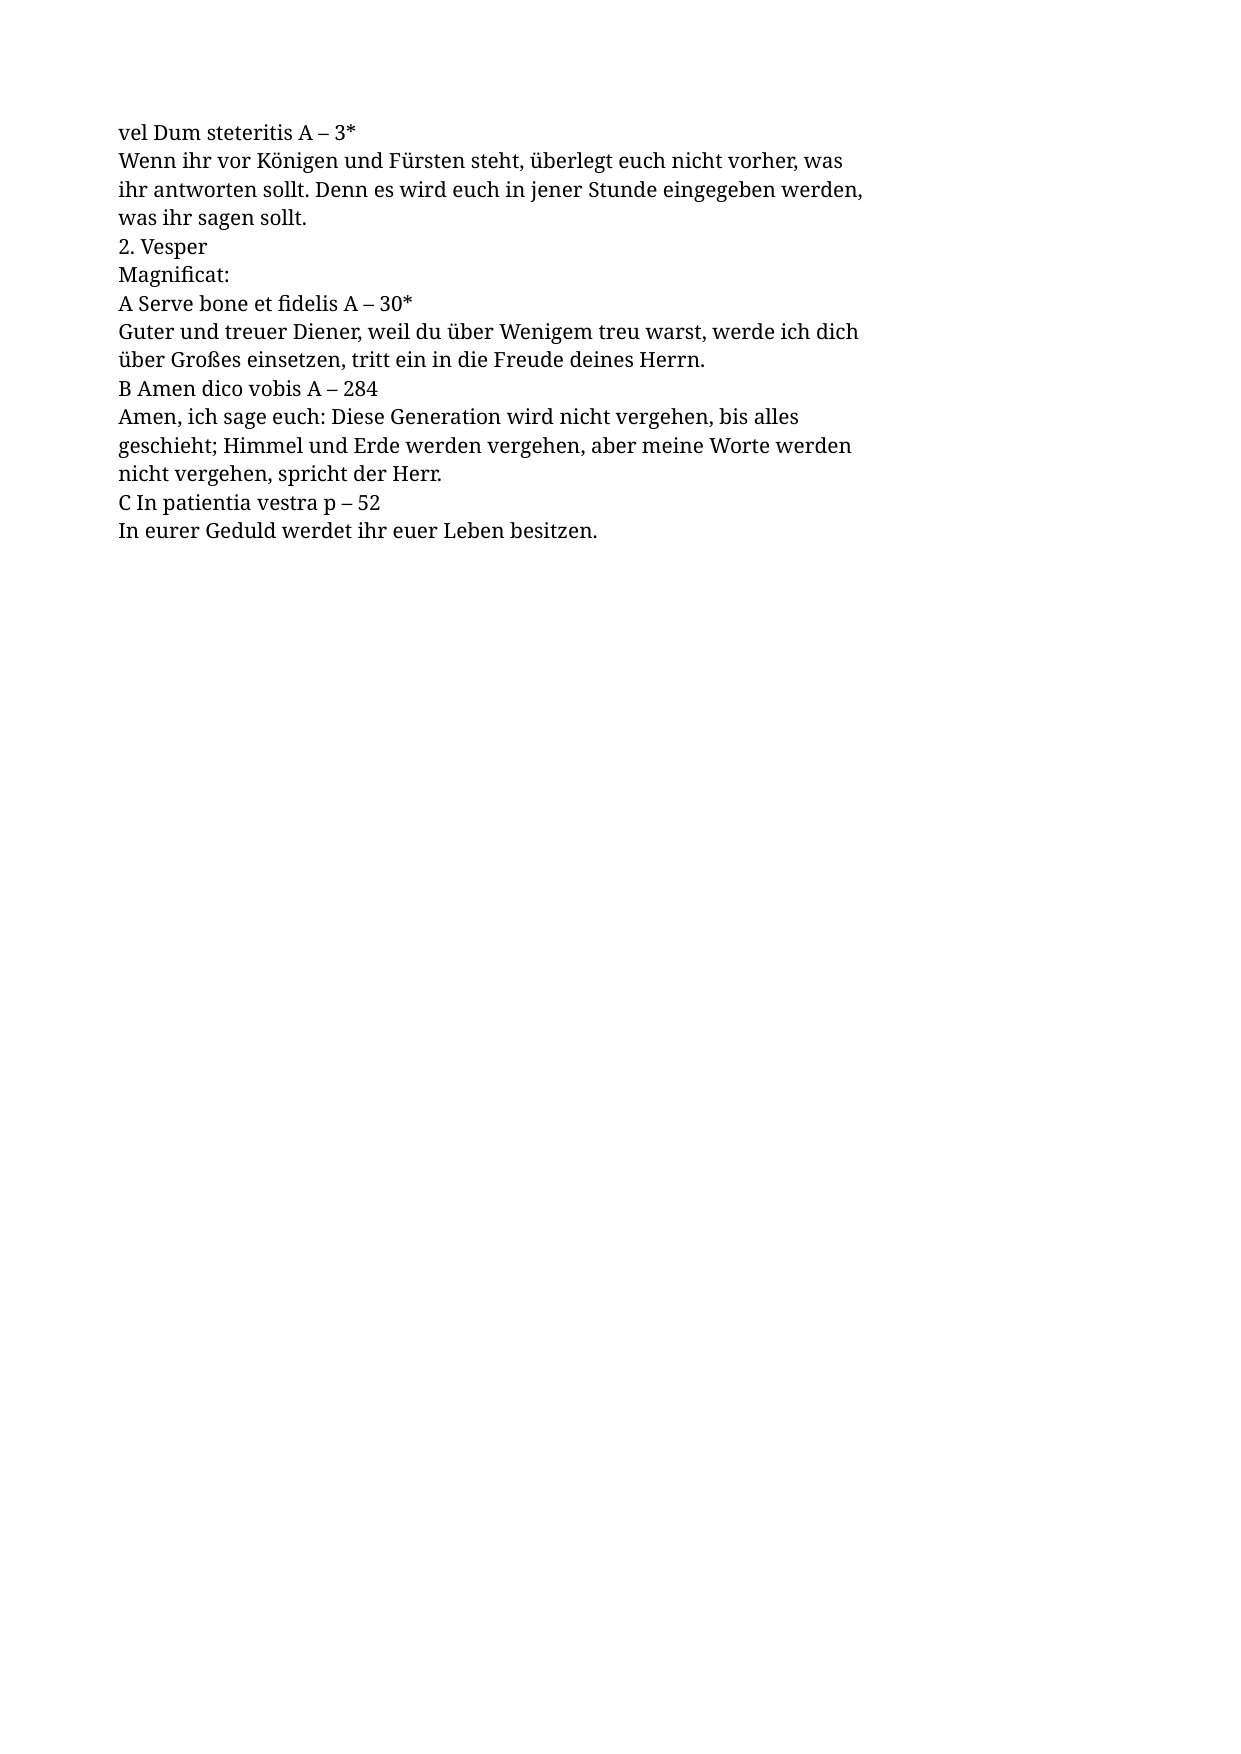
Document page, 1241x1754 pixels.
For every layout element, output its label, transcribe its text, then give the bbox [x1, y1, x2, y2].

text In eurer Geduld werdet ihr euer Leben besitzen. [118, 516, 1122, 545]
text A Serve bone et fidelis A – 30* [118, 289, 1122, 317]
text Amen, ich sage euch: Diese Generation wird nicht vergehen, bis alles [118, 402, 1122, 431]
text 2. Vesper [118, 232, 1122, 260]
text Guter und treuer Diener, weil du über Wenigem treu warst, werde ich dich [118, 317, 1122, 346]
text über Großes einsetzen, tritt ein in die Freude deines Herrn. [118, 346, 1122, 374]
text vel Dum steteritis A – 3* [118, 118, 1122, 147]
text ihr antworten sollt. Denn es wird euch in jener Stunde eingegeben werden, [118, 175, 1122, 203]
text B Amen dico vobis A – 284 [118, 374, 1122, 402]
text geschieht; Himmel und Erde werden vergehen, aber meine Worte werden [118, 431, 1122, 459]
text Wenn ihr vor Königen und Fürsten steht, überlegt euch nicht vorher, was [118, 147, 1122, 175]
text C In patientia vestra p – 52 [118, 488, 1122, 516]
text nicht vergehen, spricht der Herr. [118, 459, 1122, 488]
text was ihr sagen sollt. [118, 203, 1122, 232]
text Magnificat: [118, 260, 1122, 289]
